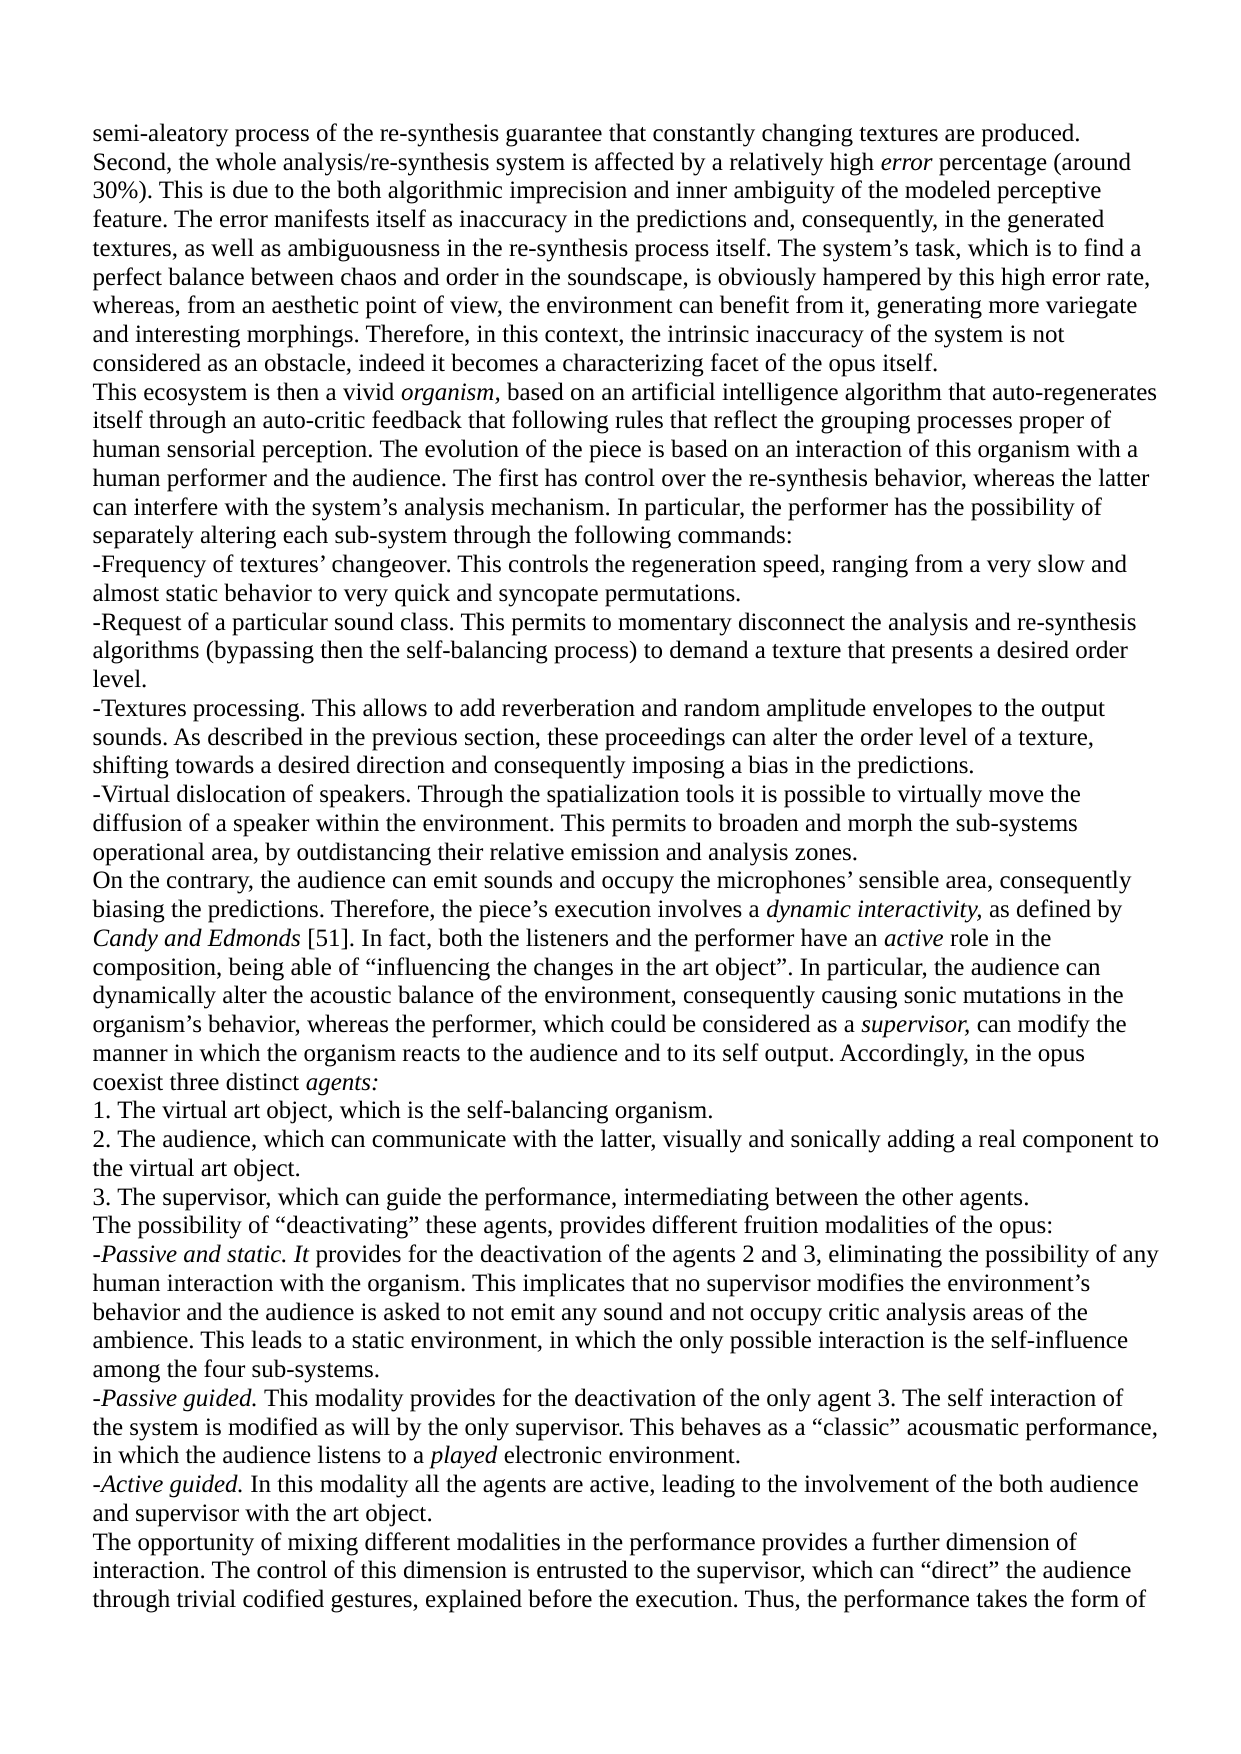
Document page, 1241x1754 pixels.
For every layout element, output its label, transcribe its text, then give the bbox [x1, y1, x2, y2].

text 3. The supervisor, which can guide the performance, intermediating between the other agents. [92, 1182, 1160, 1211]
text The opportunity of mixing different modalities in the performance provides a further dimension of interaction. The control of this dimension is entrusted to the supervisor, which can “direct” the audience through trivial codified gestures, explained before the execution. Thus, the performance takes the form of [92, 1527, 1160, 1613]
text The possibility of “deactivating” these agents, provides different fruition modalities of the opus: [92, 1211, 1160, 1239]
text -Request of a particular sound class. This permits to momentary disconnect the analysis and re-synthesis algorithms (bypassing then the self-balancing process) to demand a texture that presents a desired order level. [92, 607, 1160, 693]
text 2. The audience, which can communicate with the latter, visually and sonically adding a real component to the virtual art object. [92, 1124, 1160, 1182]
text -Passive and static. It provides for the deactivation of the agents 2 and 3, eliminating the possibility of any human interaction with the organism. This implicates that no supervisor modifies the environment’s behavior and the audience is asked to not emit any sound and not occupy critic analysis areas of the ambience. This leads to a static environment, in which the only possible interaction is the self-influence among the four sub-systems. [92, 1239, 1160, 1383]
text On the contrary, the audience can emit sounds and occupy the microphones’ sensible area, consequently biasing the predictions. Therefore, the piece’s execution involves a dynamic interactivity, as defined by Candy and Edmonds [51]. In fact, both the listeners and the performer have an active role in the composition, being able of “influencing the changes in the art object”. In particular, the audience can dynamically alter the acoustic balance of the environment, consequently causing sonic mutations in the organism’s behavior, whereas the performer, which could be considered as a supervisor, can modify the manner in which the organism reacts to the audience and to its self output. Accordingly, in the opus coexist three distinct agents: [92, 866, 1160, 1096]
text -Virtual dislocation of speakers. Through the spatialization tools it is possible to virtually move the diffusion of a speaker within the environment. This permits to broaden and morph the sub-systems operational area, by outdistancing their relative emission and analysis zones. [92, 779, 1160, 866]
text -Frequency of textures’ changeover. This controls the regeneration speed, ranging from a very slow and almost static behavior to very quick and syncopate permutations. [92, 549, 1160, 607]
text semi-aleatory process of the re-synthesis guarantee that constantly changing textures are produced. Second, the whole analysis/re-synthesis system is affected by a relatively high error percentage (around 30%). This is due to the both algorithmic imprecision and inner ambiguity of the modeled perceptive feature. The error manifests itself as inaccuracy in the predictions and, consequently, in the generated textures, as well as ambiguousness in the re-synthesis process itself. The system’s task, which is to find a perfect balance between chaos and order in the soundscape, is obviously hampered by this high error rate, whereas, from an aesthetic point of view, the environment can benefit from it, generating more variegate and interesting morphings. Therefore, in this context, the intrinsic inaccuracy of the system is not considered as an obstacle, indeed it becomes a characterizing facet of the opus itself. [92, 118, 1160, 377]
text 1. The virtual art object, which is the self-balancing organism. [92, 1096, 1160, 1124]
text -Passive guided. This modality provides for the deactivation of the only agent 3. The self interaction of the system is modified as will by the only supervisor. This behaves as a “classic” acousmatic performance, in which the audience listens to a played electronic environment. [92, 1383, 1160, 1469]
text -Active guided. In this modality all the agents are active, leading to the involvement of the both audience and supervisor with the art object. [92, 1469, 1160, 1527]
text -Textures processing. This allows to add reverberation and random amplitude envelopes to the output sounds. As described in the previous section, these proceedings can alter the order level of a texture, shifting towards a desired direction and consequently imposing a bias in the predictions. [92, 693, 1160, 779]
text This ecosystem is then a vivid organism, based on an artificial intelligence algorithm that auto-regenerates itself through an auto-critic feedback that following rules that reflect the grouping processes proper of human sensorial perception. The evolution of the piece is based on an interaction of this organism with a human performer and the audience. The first has control over the re-synthesis behavior, whereas the latter can interfere with the system’s analysis mechanism. In particular, the performer has the possibility of separately altering each sub-system through the following commands: [92, 377, 1160, 549]
